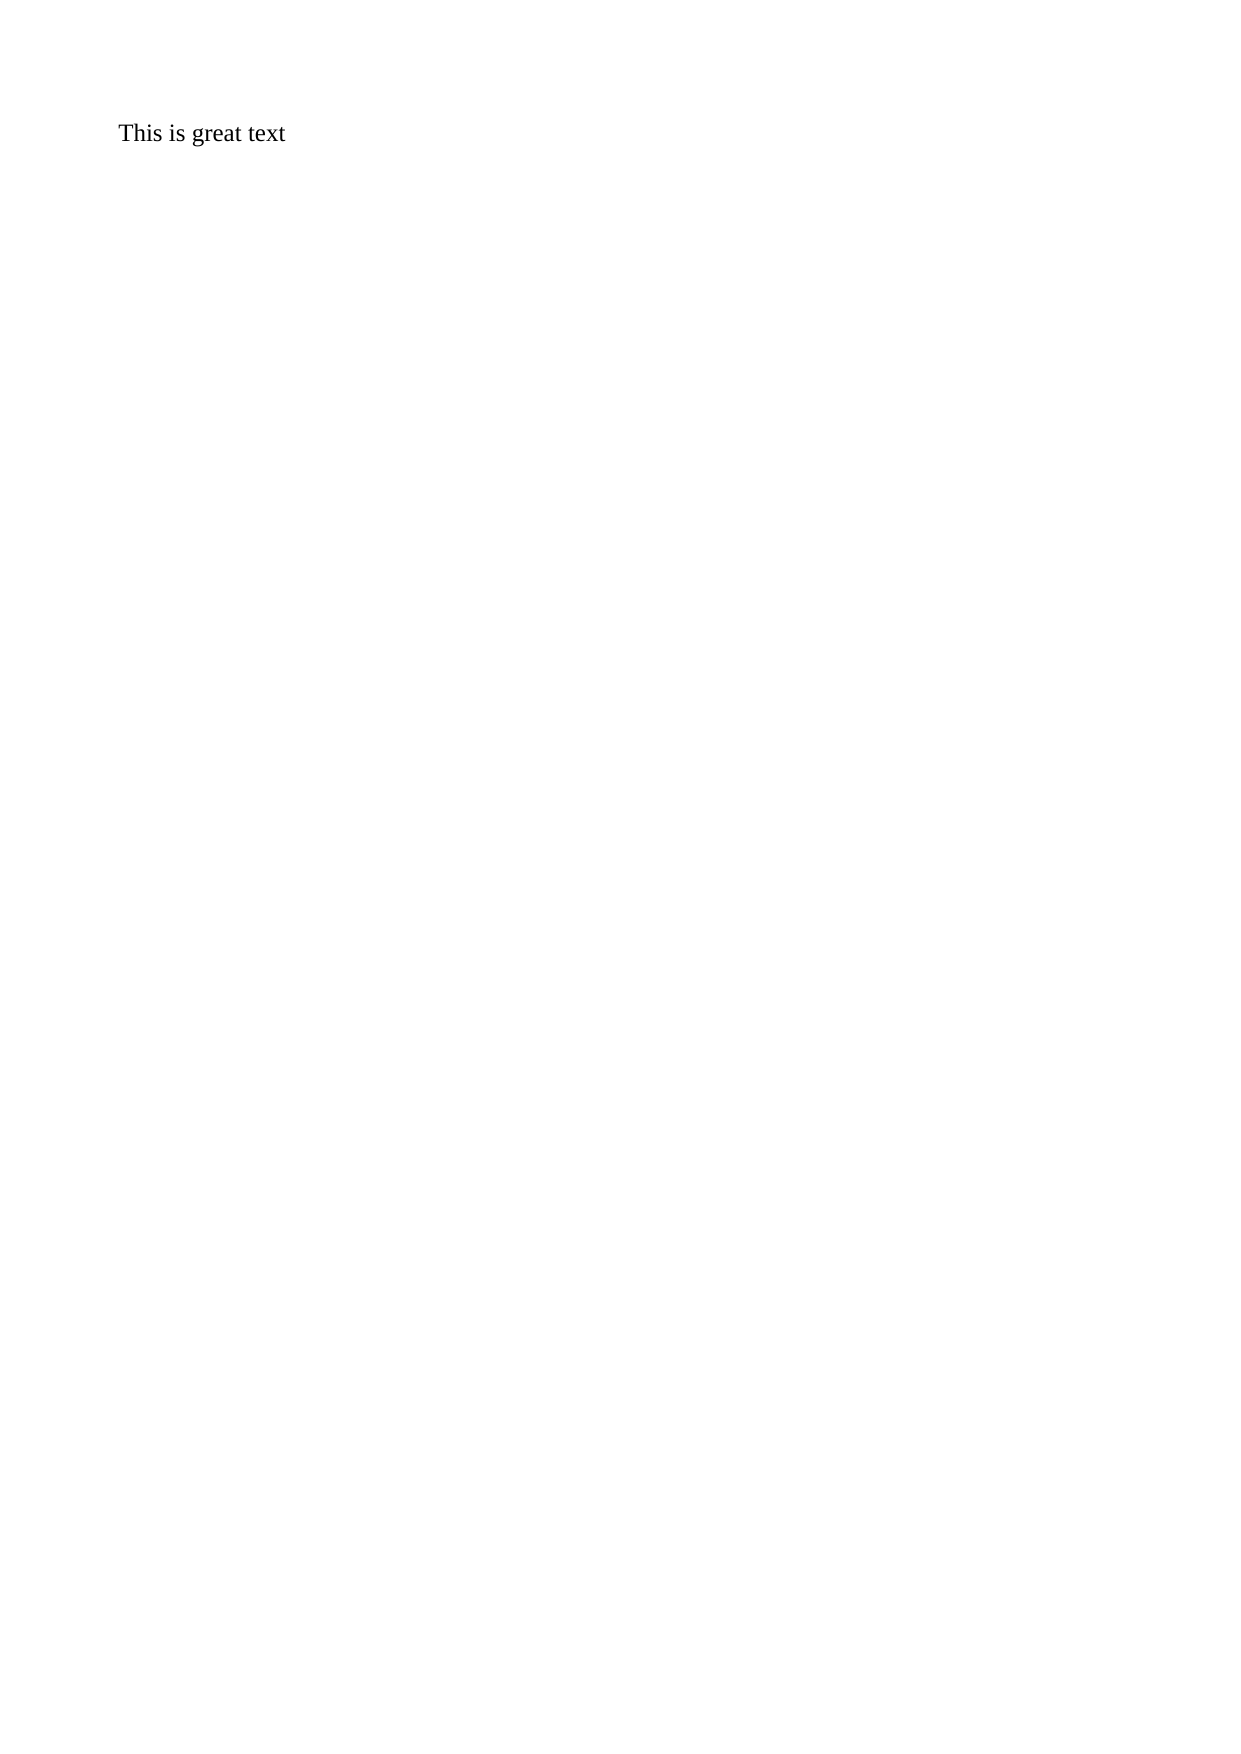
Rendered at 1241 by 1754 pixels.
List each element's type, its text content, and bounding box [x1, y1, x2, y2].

text This is great text [118, 118, 1122, 147]
